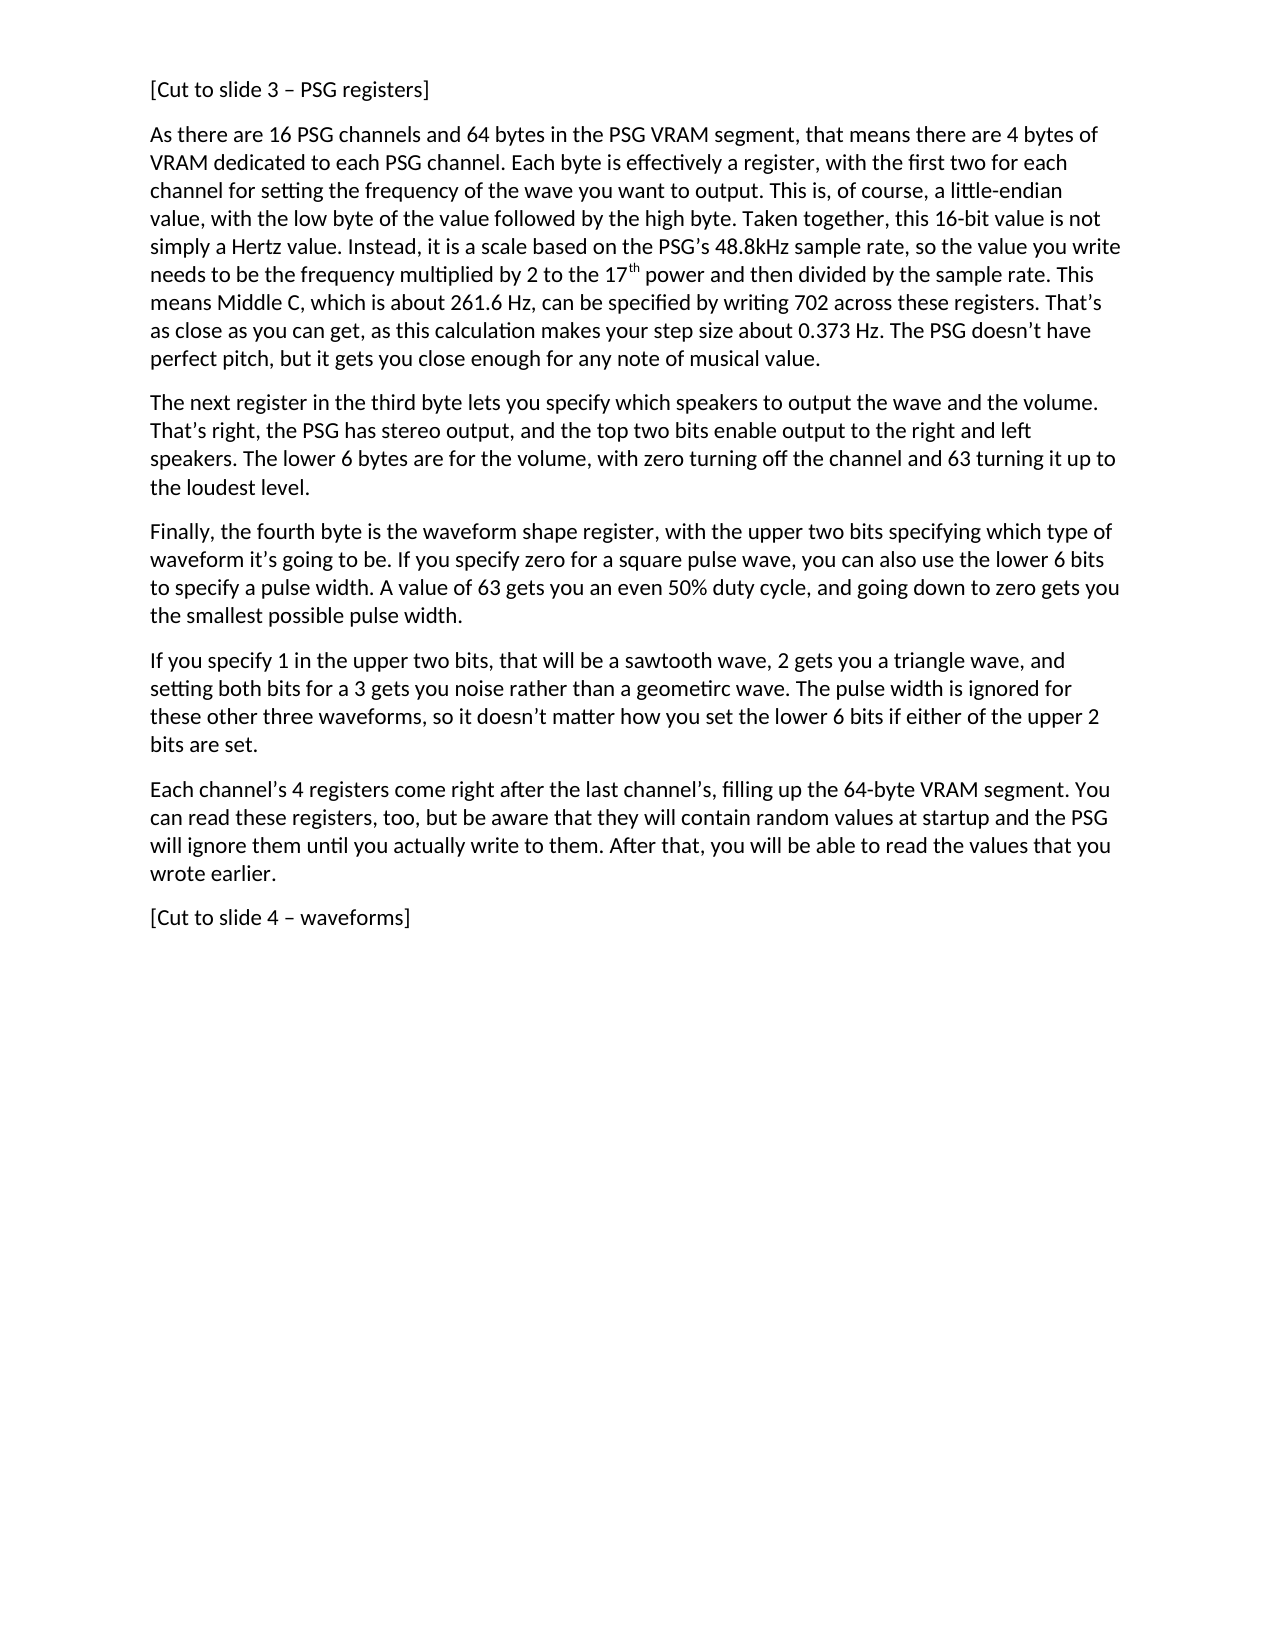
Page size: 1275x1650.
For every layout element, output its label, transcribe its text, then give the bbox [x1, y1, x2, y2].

text The next register in the third byte lets you specify which speakers to output the wave and the volume. That’s right, the PSG has stereo output, and the top two bits enable output to the right and left speakers. The lower 6 bytes are for the volume, with zero turning off the channel and 63 turning it up to the loudest level. [150, 388, 1125, 501]
text If you specify 1 in the upper two bits, that will be a sawtooth wave, 2 gets you a triangle wave, and setting both bits for a 3 gets you noise rather than a geometirc wave. The pulse width is ignored for these other three waveforms, so it doesn’t matter how you set the lower 6 bits if either of the upper 2 bits are set. [150, 646, 1125, 758]
text Each channel’s 4 registers come right after the last channel’s, filling up the 64-byte VRAM segment. You can read these registers, too, but be aware that they will contain random values at startup and the PSG will ignore them until you actually write to them. After that, you will be able to read the values that you wrote earlier. [150, 775, 1125, 887]
text [Cut to slide 3 – PSG registers] [150, 75, 1125, 103]
text [Cut to slide 4 – waveforms] [150, 903, 1125, 932]
text Finally, the fourth byte is the waveform shape register, with the upper two bits specifying which type of waveform it’s going to be. If you specify zero for a square pulse wave, you can also use the lower 6 bits to specify a pulse width. A value of 63 gets you an even 50% duty cycle, and going down to zero gets you the smallest possible pulse width. [150, 517, 1125, 629]
text As there are 16 PSG channels and 64 bytes in the PSG VRAM segment, that means there are 4 bytes of VRAM dedicated to each PSG channel. Each byte is effectively a register, with the first two for each channel for setting the frequency of the wave you want to output. This is, of course, a little-endian value, with the low byte of the value followed by the high byte. Taken together, this 16-bit value is not simply a Hertz value. Instead, it is a scale based on the PSG’s 48.8kHz sample rate, so the value you write needs to be the frequency multiplied by 2 to the 17th power and then divided by the sample rate. This means Middle C, which is about 261.6 Hz, can be specified by writing 702 across these registers. That’s as close as you can get, as this calculation makes your step size about 0.373 Hz. The PSG doesn’t have perfect pitch, but it gets you close enough for any note of musical value. [150, 120, 1125, 372]
